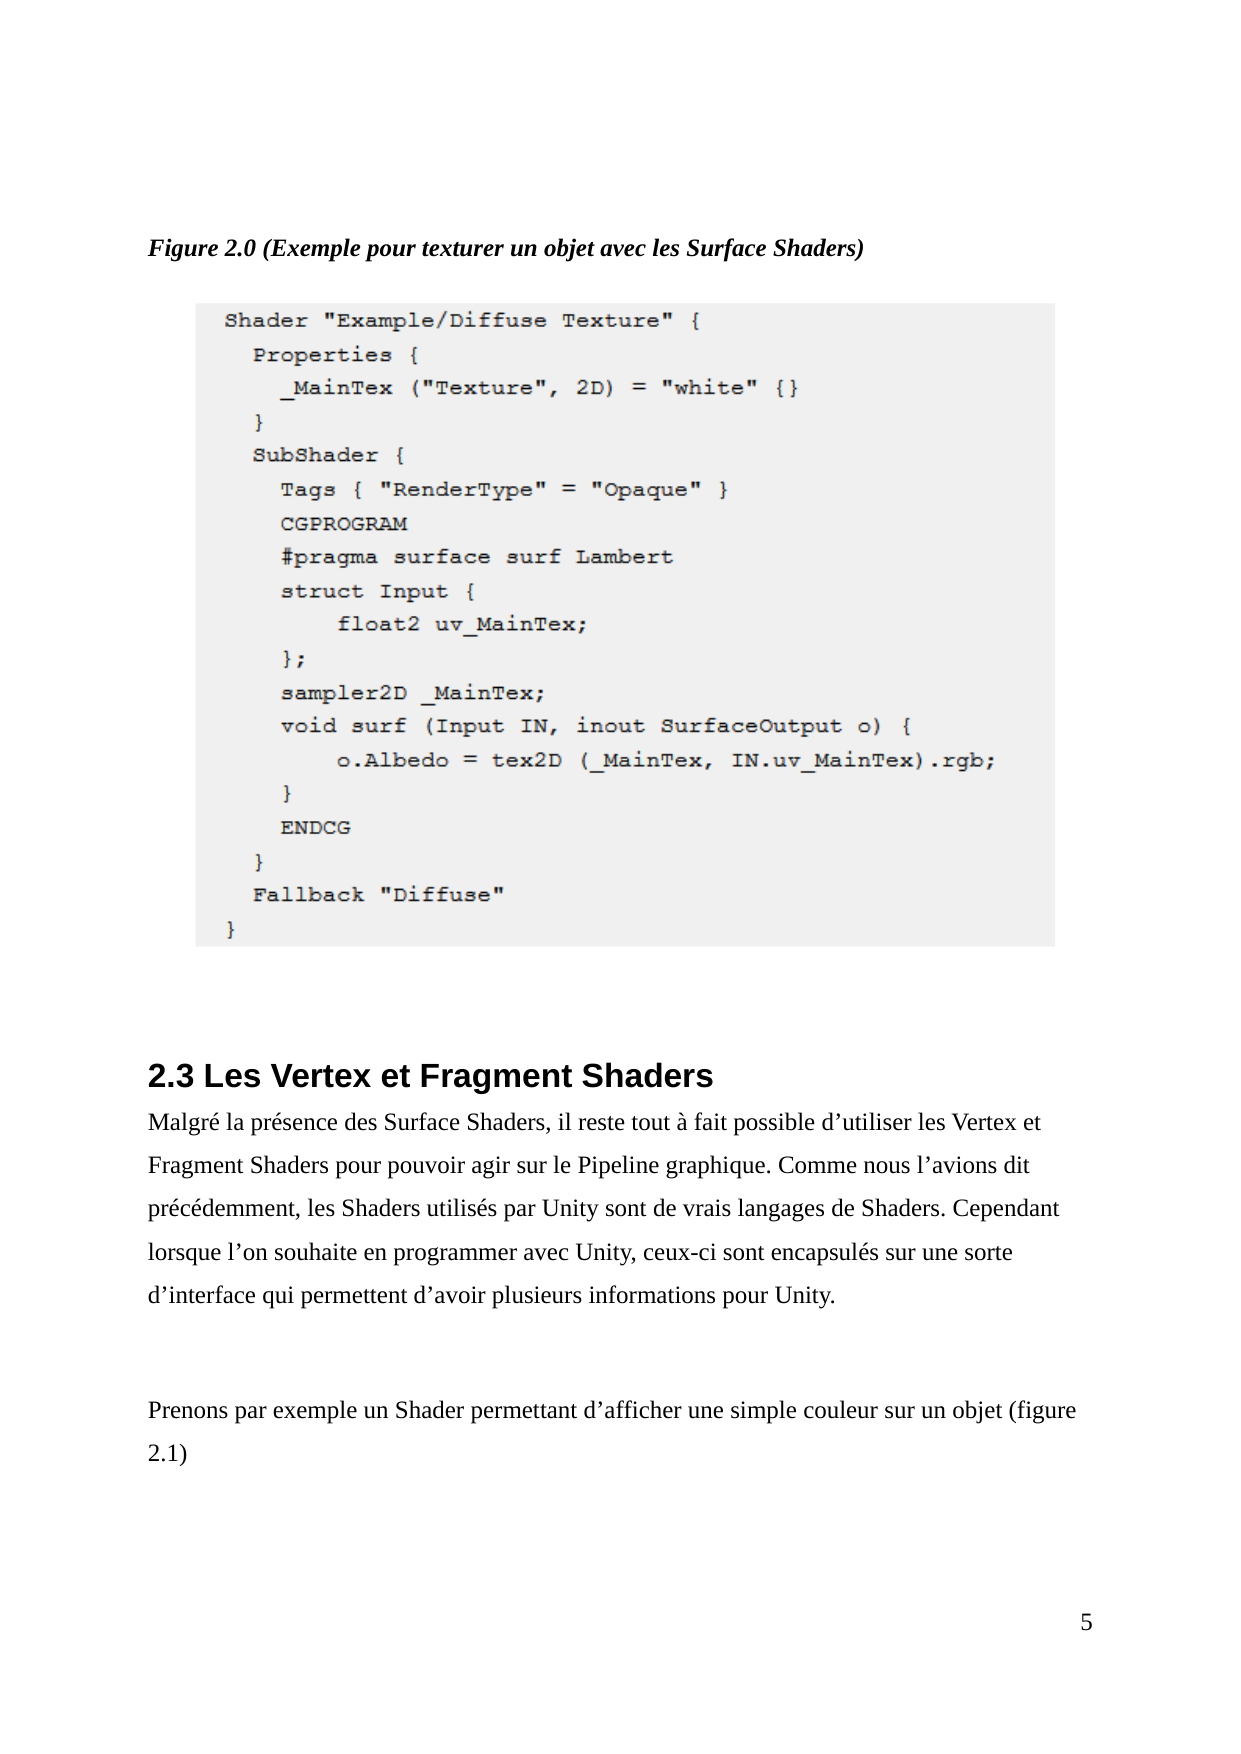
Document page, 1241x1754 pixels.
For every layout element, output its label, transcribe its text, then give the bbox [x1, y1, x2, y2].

picture [185, 291, 1056, 964]
text Prenons par exemple un Shader permettant d’afficher une simple couleur sur un objet (figure 2.1) [148, 1395, 1093, 1467]
text Malgré la présence des Surface Shaders, il reste tout à fait possible d’utiliser les Vertex et Fragment Shaders pour pouvoir agir sur le Pipeline graphique. Comme nous l’avions dit précédemment, les Shaders utilisés par Unity sont de vrais langages de Shaders. Cependant lorsque l’on souhaite en programmer avec Unity, ceux-ci sont encapsulés sur une sorte d’interface qui permettent d’avoir plusieurs informations pour Unity. [148, 1107, 1093, 1308]
subtitle 2.3 Les Vertex et Fragment Shaders [148, 1056, 1093, 1095]
text Figure 2.0 (Exemple pour texturer un objet avec les Surface Shaders) [148, 233, 1093, 262]
